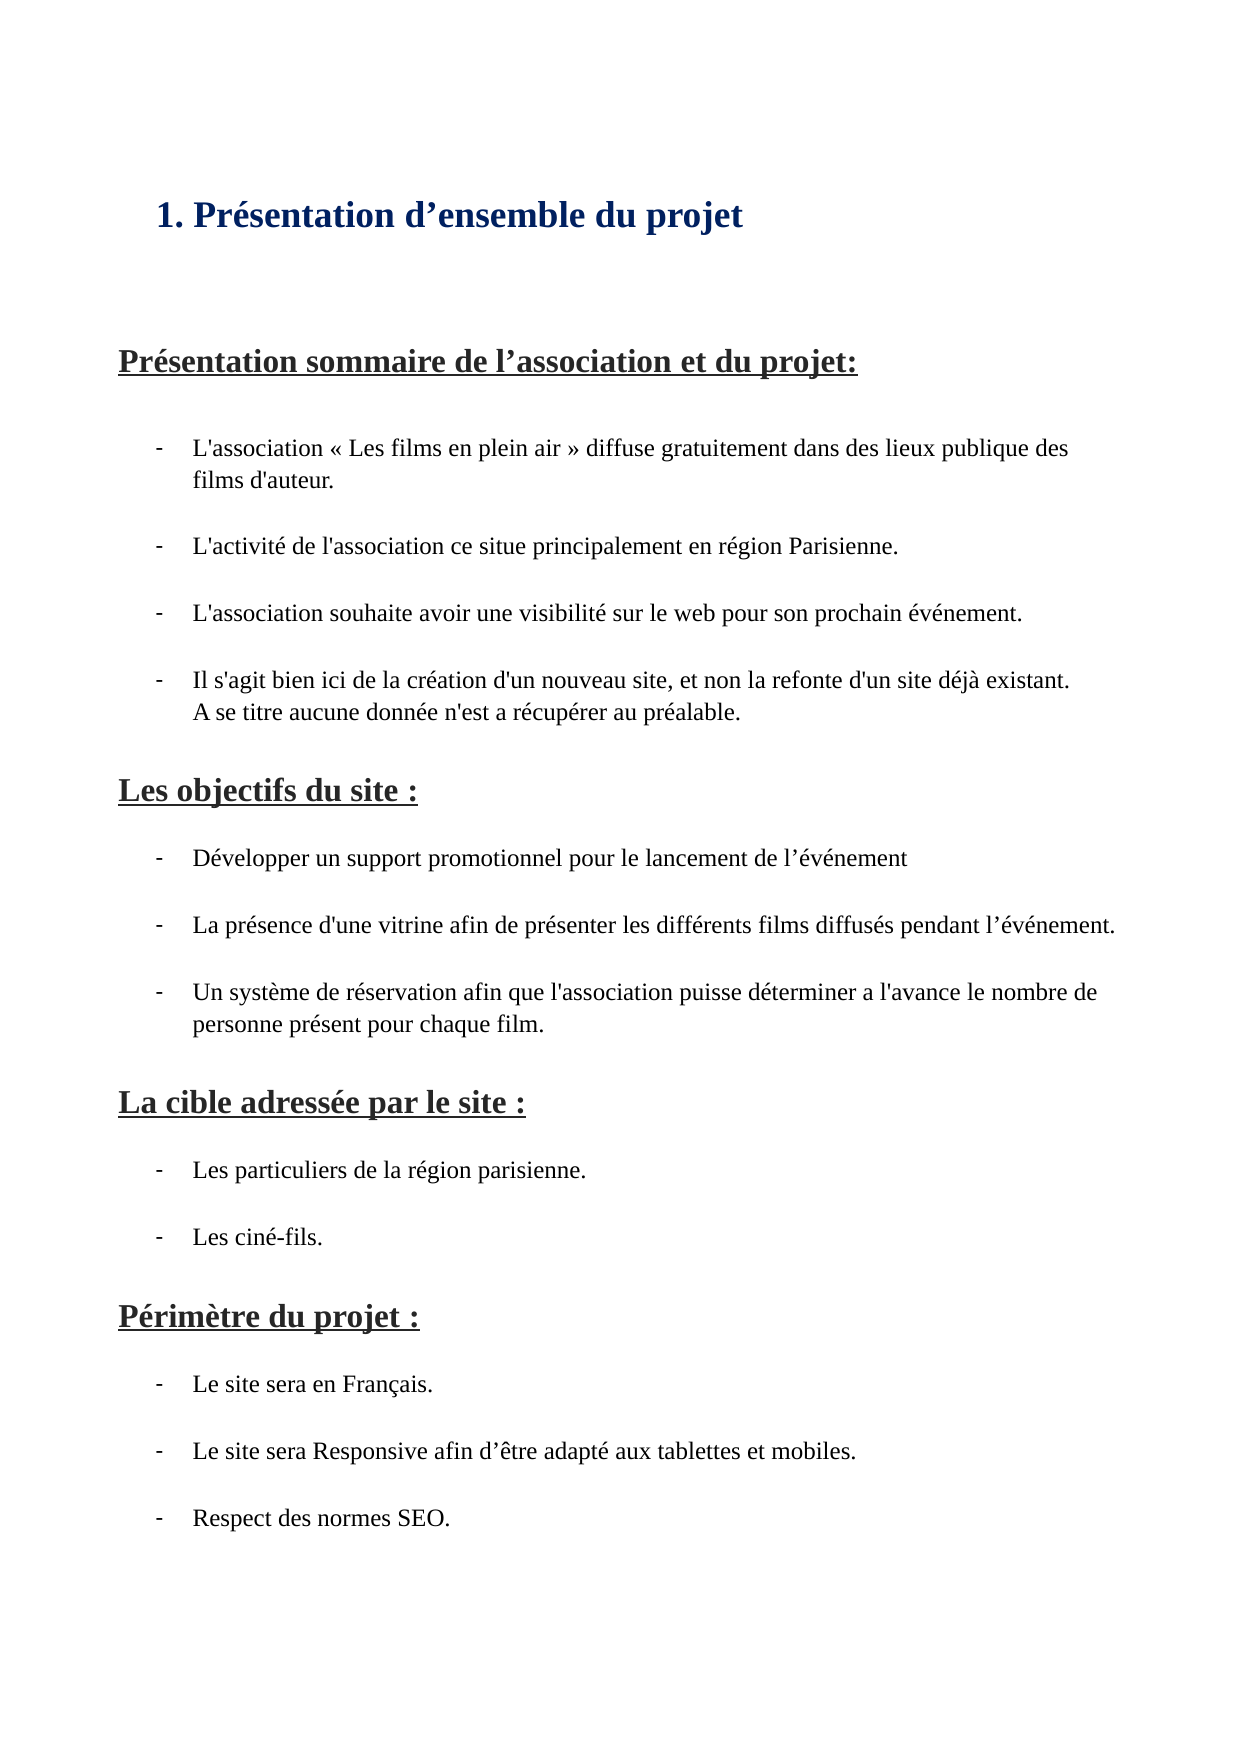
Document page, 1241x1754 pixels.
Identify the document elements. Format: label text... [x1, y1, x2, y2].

list La présence d'une vitrine afin de présenter les différents films diffusés pendant l’événement. [155, 909, 1122, 940]
list Le site sera Responsive afin d’être adapté aux tablettes et mobiles. [155, 1435, 1122, 1465]
list Les ciné-fils. [155, 1221, 1122, 1252]
list Il s'agit bien ici de la création d'un nouveau site, et non la refonte d'un site déjà existant. A se titre aucune donnée n'est a récupérer au préalable. [155, 664, 1122, 726]
subtitle Les objectifs du site : [118, 771, 1122, 809]
subtitle Périmètre du projet : [118, 1296, 1122, 1335]
list Développer un support promotionnel pour le lancement de l’événement [155, 842, 1122, 873]
list L'association « Les films en plein air » diffuse gratuitement dans des lieux publique des films d'auteur. [155, 432, 1122, 494]
subtitle La cible adressée par le site : [118, 1083, 1122, 1121]
list L'association souhaite avoir une visibilité sur le web pour son prochain événement. [155, 597, 1122, 628]
list Présentation d’ensemble du projet [156, 192, 1122, 236]
list Les particuliers de la région parisienne. [155, 1154, 1122, 1185]
list Un système de réservation afin que l'association puisse déterminer a l'avance le nombre de personne présent pour chaque film. [155, 976, 1122, 1038]
list Le site sera en Français. [155, 1368, 1122, 1398]
subtitle Présentation sommaire de l’association et du projet: [118, 341, 1122, 379]
list Respect des normes SEO. [155, 1502, 1122, 1532]
list L'activité de l'association ce situe principalement en région Parisienne. [155, 530, 1122, 561]
